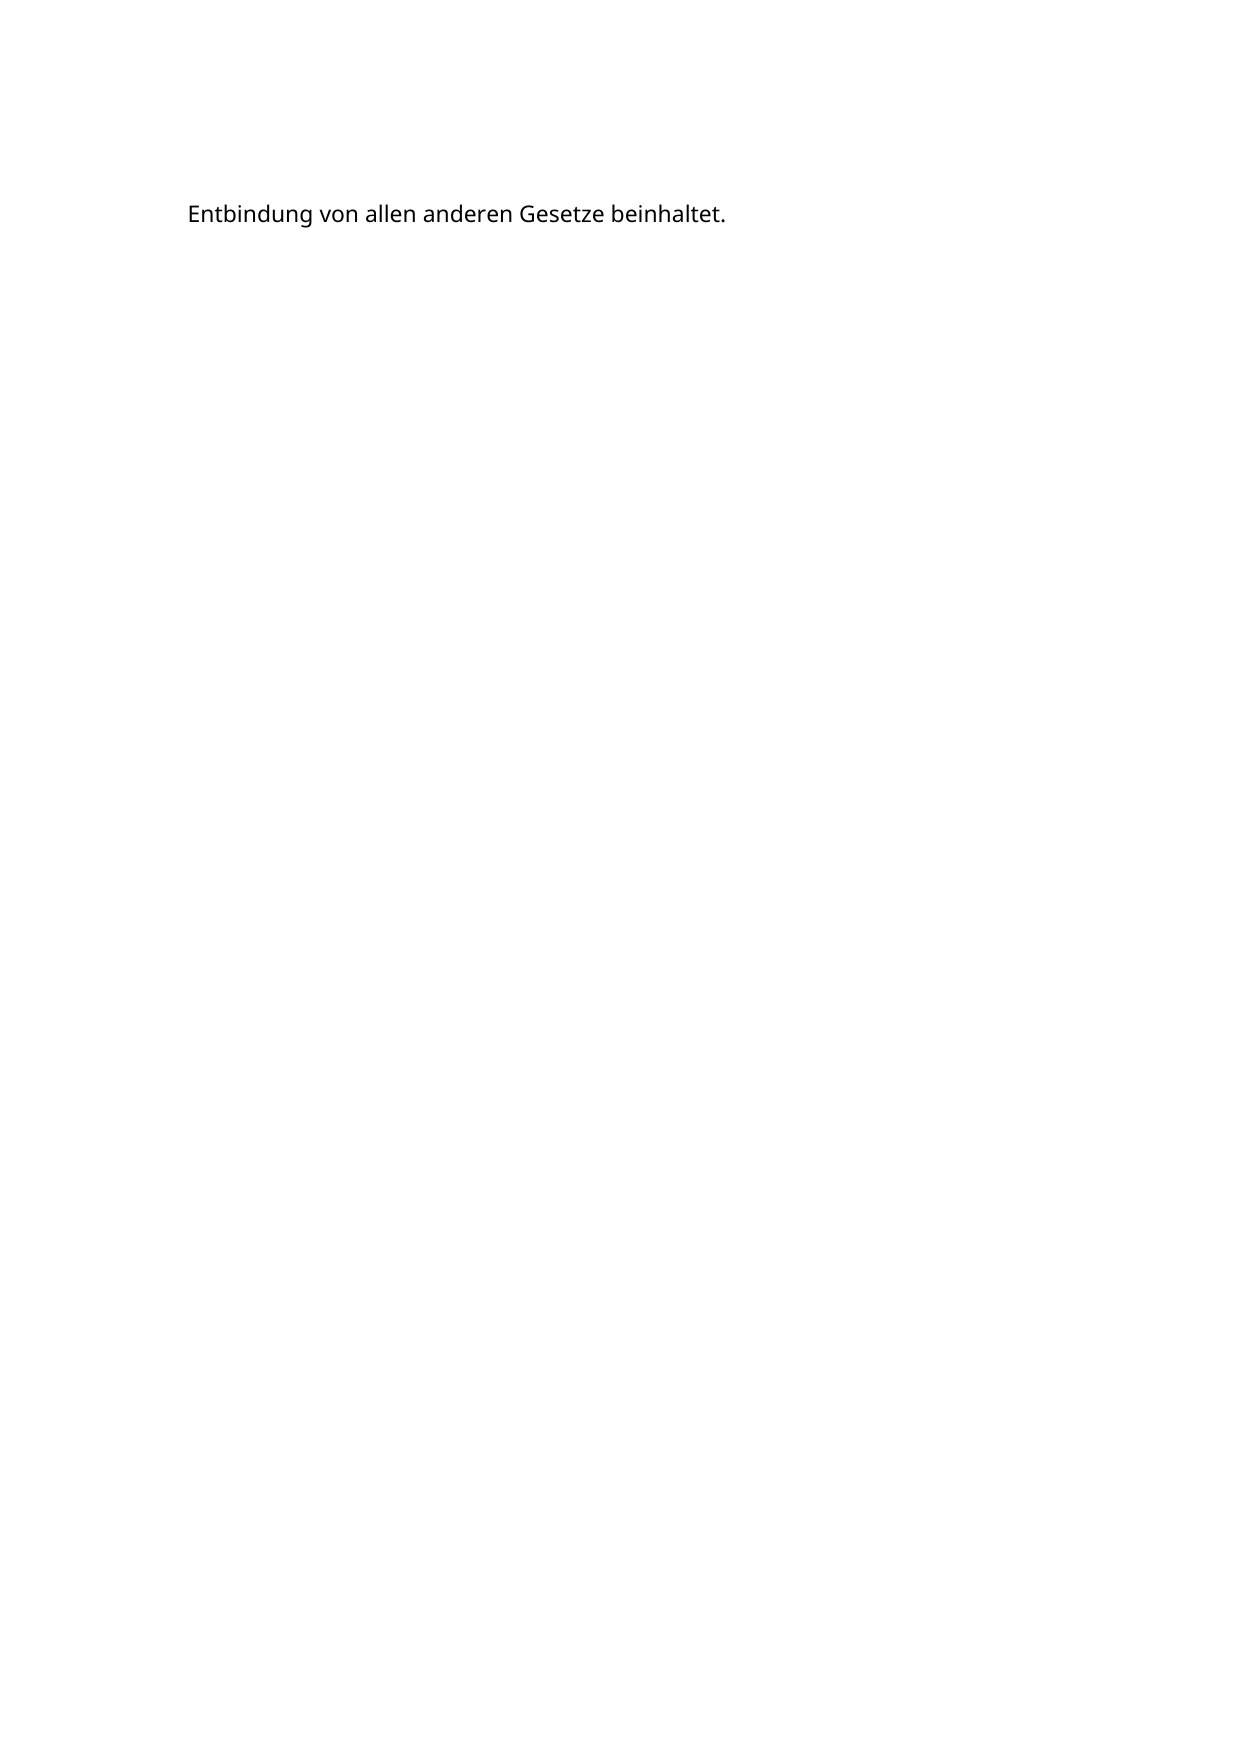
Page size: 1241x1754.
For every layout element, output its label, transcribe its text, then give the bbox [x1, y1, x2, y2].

text Entbindung von allen anderen Gesetze beinhaltet. [187, 198, 1053, 229]
